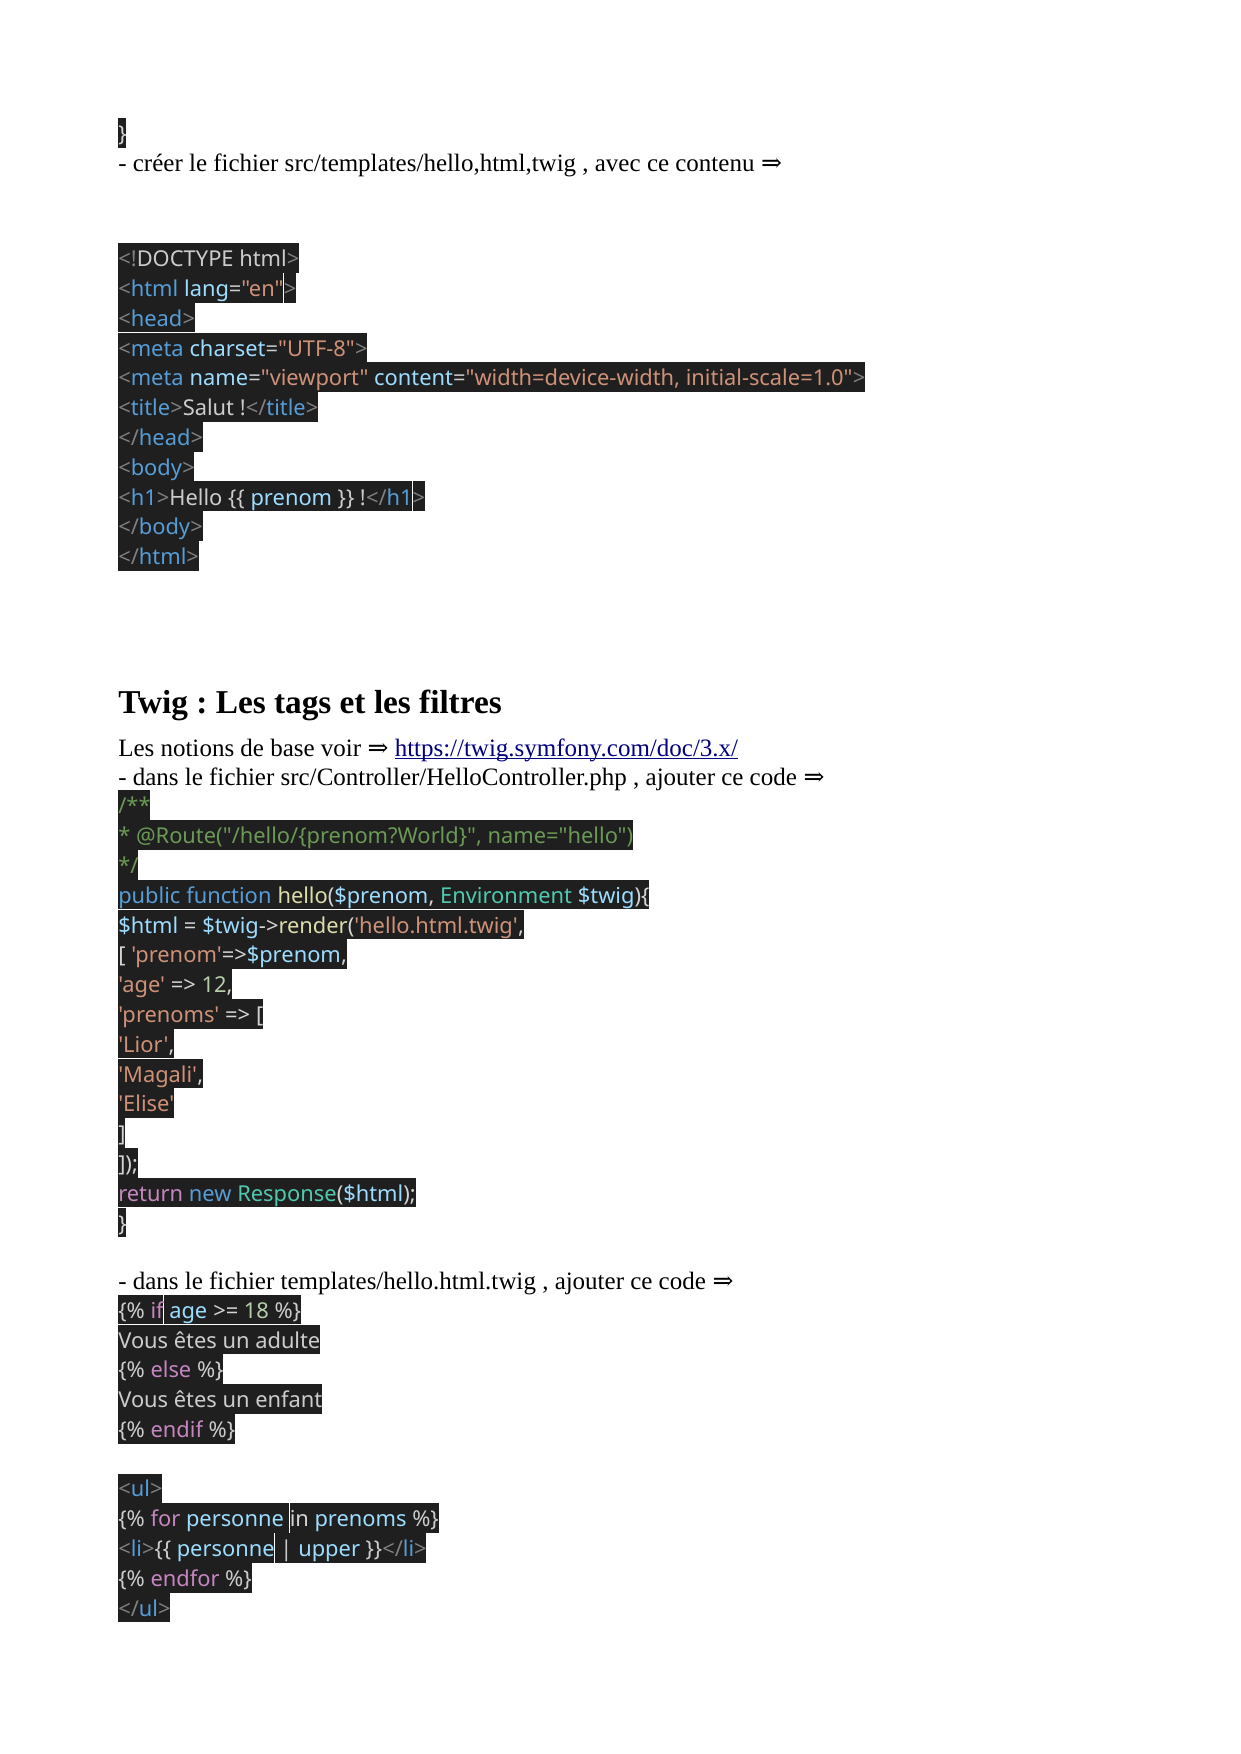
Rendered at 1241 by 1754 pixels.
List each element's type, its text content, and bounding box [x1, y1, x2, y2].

text ]); [118, 1148, 1122, 1178]
text {% else %} [118, 1354, 1122, 1384]
text <meta charset="UTF-8"> [118, 332, 1122, 362]
text <!DOCTYPE html> [118, 243, 1122, 273]
text 'age' => 12, [118, 969, 1122, 999]
subtitle Twig : Les tags et les filtres [118, 682, 1122, 720]
text Vous êtes un enfant [118, 1384, 1122, 1414]
text - dans le fichier templates/hello.html.twig , ajouter ce code ⇒ [118, 1266, 1122, 1295]
text - dans le fichier src/Controller/HelloController.php , ajouter ce code ⇒ [118, 762, 1122, 790]
text Vous êtes un adulte [118, 1324, 1122, 1354]
text </head> [118, 422, 1122, 452]
text <head> [118, 303, 1122, 332]
text </html> [118, 541, 1122, 571]
text return new Response($html); [118, 1178, 1122, 1207]
text 'prenoms' => [ [118, 999, 1122, 1029]
text <ul> [118, 1473, 1122, 1503]
text {% for personne in prenoms %} [118, 1503, 1122, 1533]
text 'Lior', [118, 1029, 1122, 1058]
text */ [118, 850, 1122, 880]
text </ul> [118, 1593, 1122, 1622]
text <body> [118, 452, 1122, 481]
text {% endfor %} [118, 1563, 1122, 1593]
text } [118, 1207, 1122, 1237]
text 'Elise' [118, 1088, 1122, 1118]
text </body> [118, 511, 1122, 541]
text /** [118, 790, 1122, 820]
text {% if age >= 18 %} [118, 1295, 1122, 1324]
text Les notions de base voir ⇒ https://twig.symfony.com/doc/3.x/ [118, 733, 1122, 762]
text * @Route("/hello/{prenom?World}", name="hello") [118, 820, 1122, 850]
text $html = $twig->render('hello.html.twig', [118, 909, 1122, 939]
text <meta name="viewport" content="width=device-width, initial-scale=1.0"> [118, 362, 1122, 392]
text <li>{{ personne | upper }}</li> [118, 1533, 1122, 1563]
text <title>Salut !</title> [118, 392, 1122, 422]
text } [118, 118, 1122, 148]
text - créer le fichier src/templates/hello,html,twig , avec ce contenu ⇒ [118, 148, 1122, 177]
text ] [118, 1118, 1122, 1148]
text <html lang="en"> [118, 273, 1122, 303]
text public function hello($prenom, Environment $twig){ [118, 880, 1122, 909]
text [ 'prenom'=>$prenom, [118, 939, 1122, 969]
text 'Magali', [118, 1058, 1122, 1088]
text {% endif %} [118, 1414, 1122, 1444]
text <h1>Hello {{ prenom }} !</h1> [118, 481, 1122, 511]
